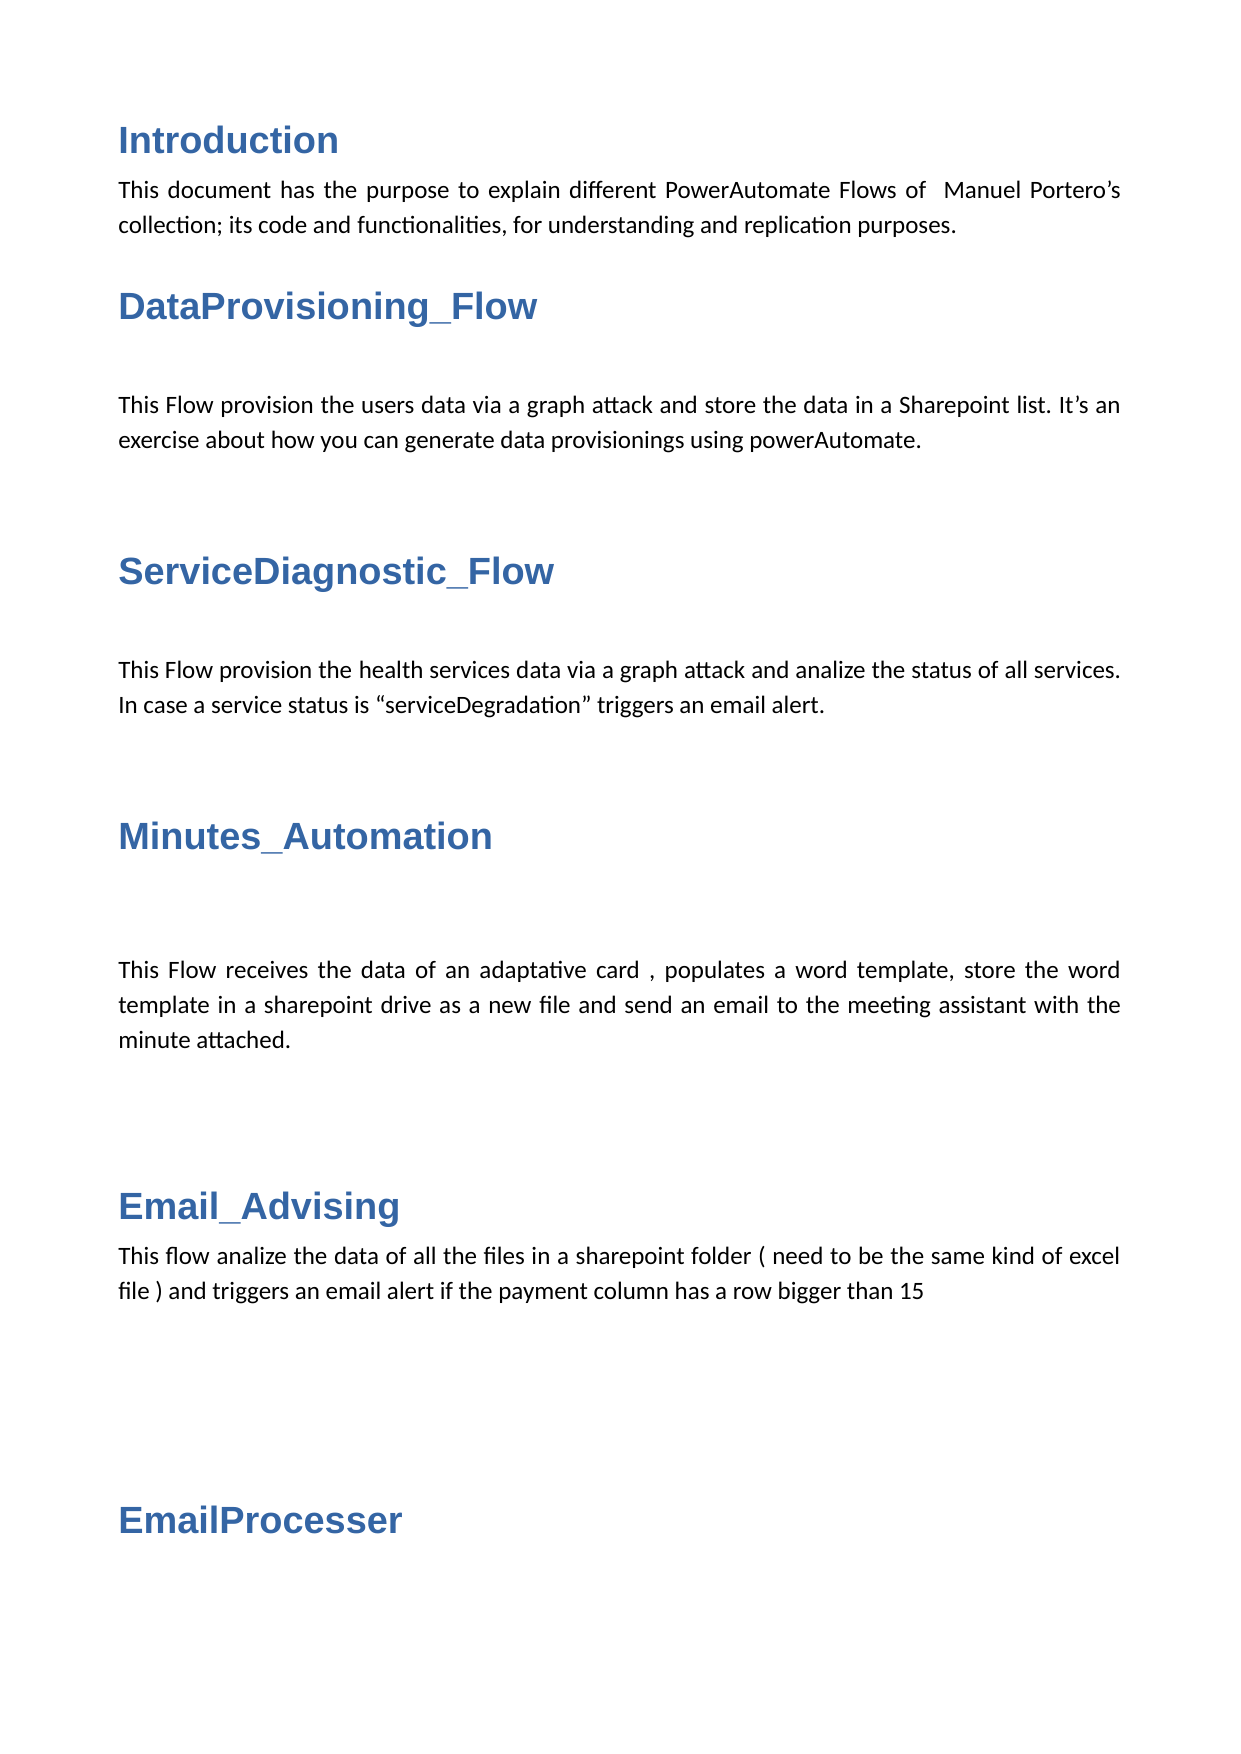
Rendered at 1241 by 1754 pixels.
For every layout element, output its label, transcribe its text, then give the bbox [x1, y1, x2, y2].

subtitle DataProvisioning_Flow [118, 284, 1122, 327]
subtitle ServiceDiagnostic_Flow [118, 549, 1122, 592]
text This Flow receives the data of an adaptative card , populates a word template, store the word template in a sharepoint drive as a new file and send an email to the meeting assistant with the minute attached. [118, 954, 1122, 1055]
text This Flow provision the health services data via a graph attack and analize the status of all services. In case a service status is “serviceDegradation” triggers an email alert. [118, 654, 1122, 720]
text This flow analize the data of all the files in a sharepoint folder ( need to be the same kind of excel file ) and triggers an email alert if the payment column has a row bigger than 15 [118, 1240, 1122, 1305]
subtitle EmailProcesser [118, 1498, 1122, 1542]
text This Flow provision the users data via a graph attack and store the data in a Sharepoint list. It’s an exercise about how you can generate data provisionings using powerAutomate. [118, 389, 1122, 455]
text This document has the purpose to explain different PowerAutomate Flows of Manuel Portero’s collection; its code and functionalities, for understanding and replication purposes. [118, 174, 1122, 240]
subtitle Email_Advising [118, 1184, 1122, 1227]
subtitle Introduction [118, 118, 1122, 162]
subtitle Minutes_Automation [118, 814, 1122, 857]
